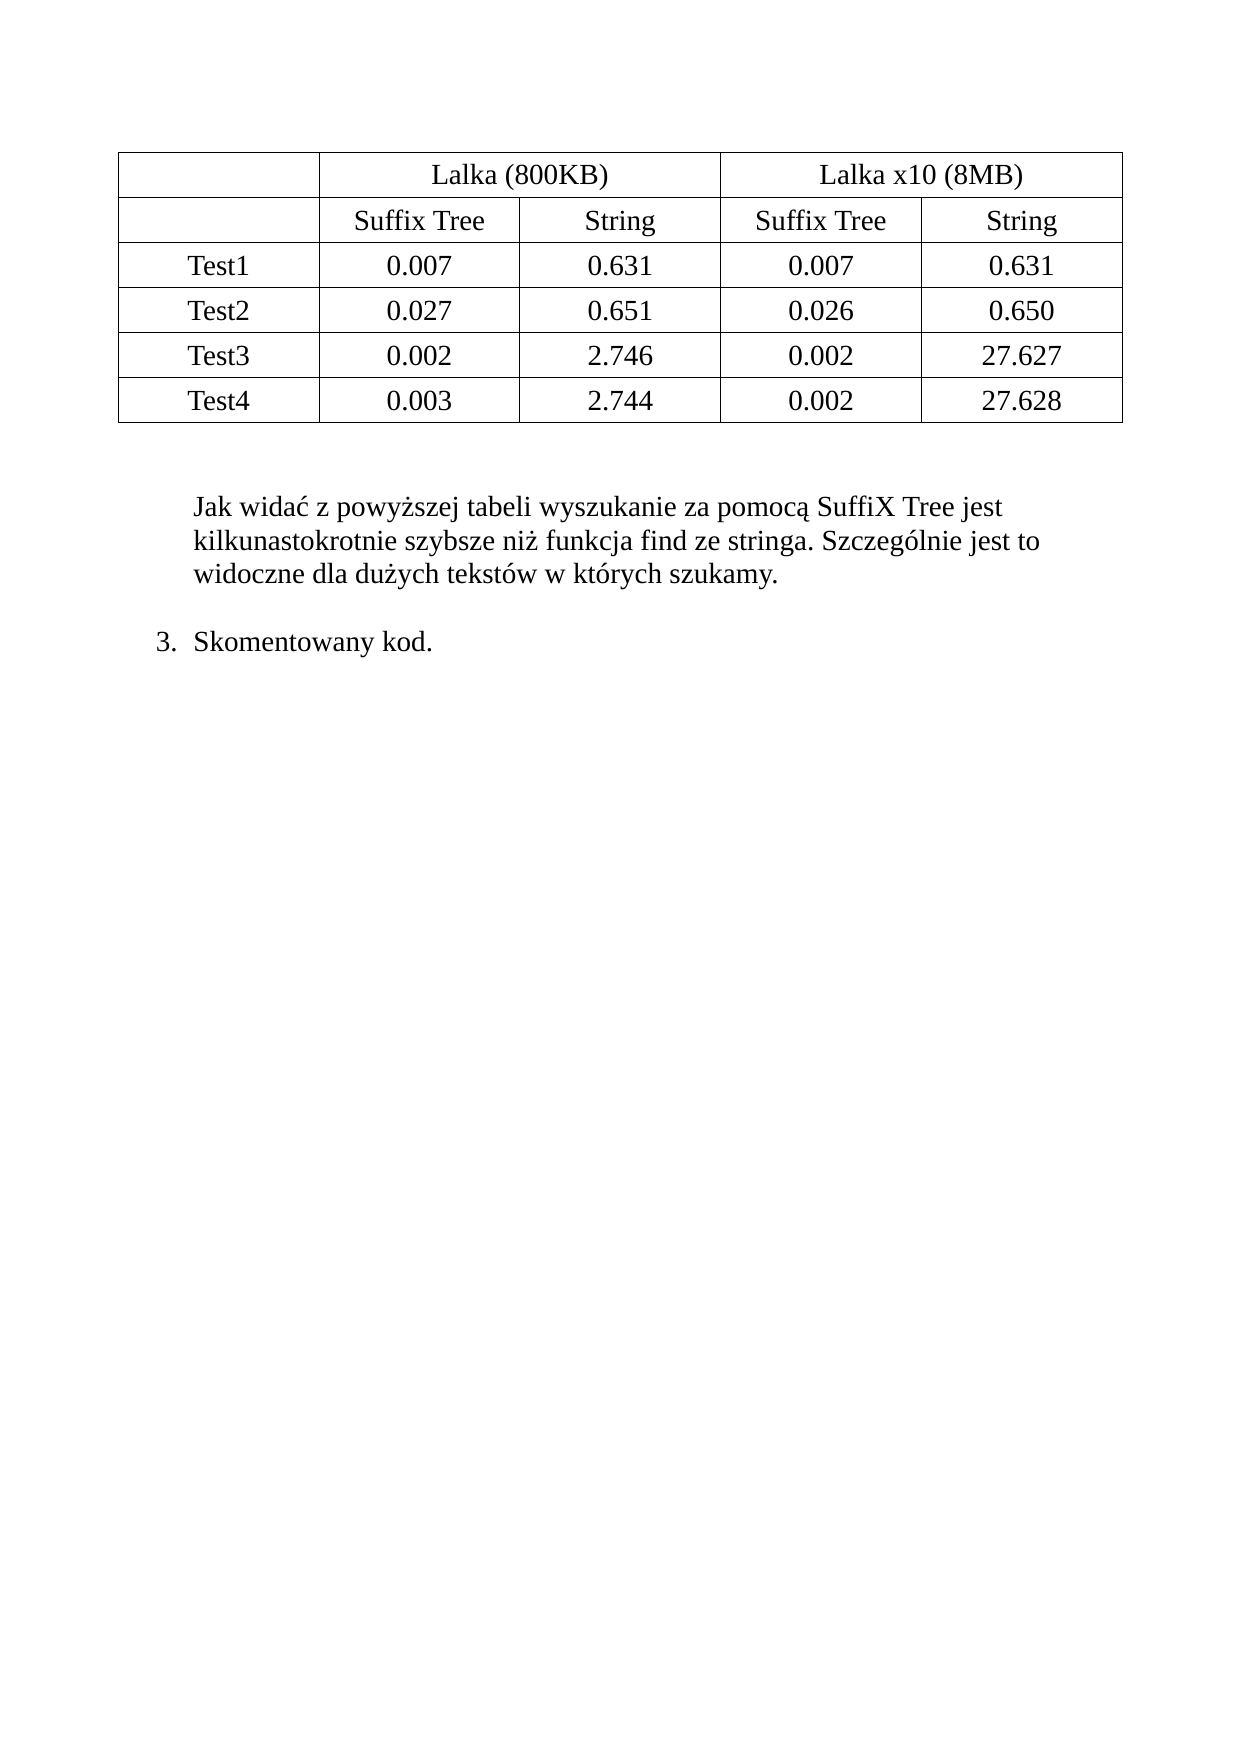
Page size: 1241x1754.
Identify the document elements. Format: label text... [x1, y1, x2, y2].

list Jak widać z powyższej tabeli wyszukanie za pomocą SuffiX Tree jest kilkunastokrotnie szybsze niż funkcja find ze stringa. Szczególnie jest to widoczne dla dużych tekstów w których szukamy. [156, 489, 1122, 590]
table_cell String [922, 198, 1122, 242]
table_header [119, 153, 319, 197]
table_cell 2,746 [520, 333, 720, 377]
table_cell 0,007 [721, 243, 921, 287]
table_cell Suffix Tree [721, 198, 921, 242]
table_header Lalka x10 (8MB) [721, 153, 1122, 197]
table_cell Test4 [119, 378, 319, 422]
table_cell 0,651 [520, 288, 720, 332]
table_cell 0,003 [320, 378, 519, 422]
table_cell Test1 [119, 243, 319, 287]
table_cell 27,628 [922, 378, 1122, 422]
table_cell 0,027 [320, 288, 519, 332]
table_cell 0,007 [320, 243, 519, 287]
table_cell 2,744 [520, 378, 720, 422]
table_cell 0,002 [721, 333, 921, 377]
list Skomentowany kod. [156, 624, 1122, 657]
table_header Lalka (800KB) [320, 153, 720, 197]
table_cell 0,631 [520, 243, 720, 287]
table_cell 0,002 [320, 333, 519, 377]
table_cell Test2 [119, 288, 319, 332]
table_cell 27,627 [922, 333, 1122, 377]
table_cell 0,002 [721, 378, 921, 422]
table_cell String [520, 198, 720, 242]
table_cell 0,631 [922, 243, 1122, 287]
table_cell Test3 [119, 333, 319, 377]
table_cell 0,026 [721, 288, 921, 332]
table_cell Suffix Tree [320, 198, 519, 242]
table_cell [119, 198, 319, 242]
table_cell 0,650 [922, 288, 1122, 332]
